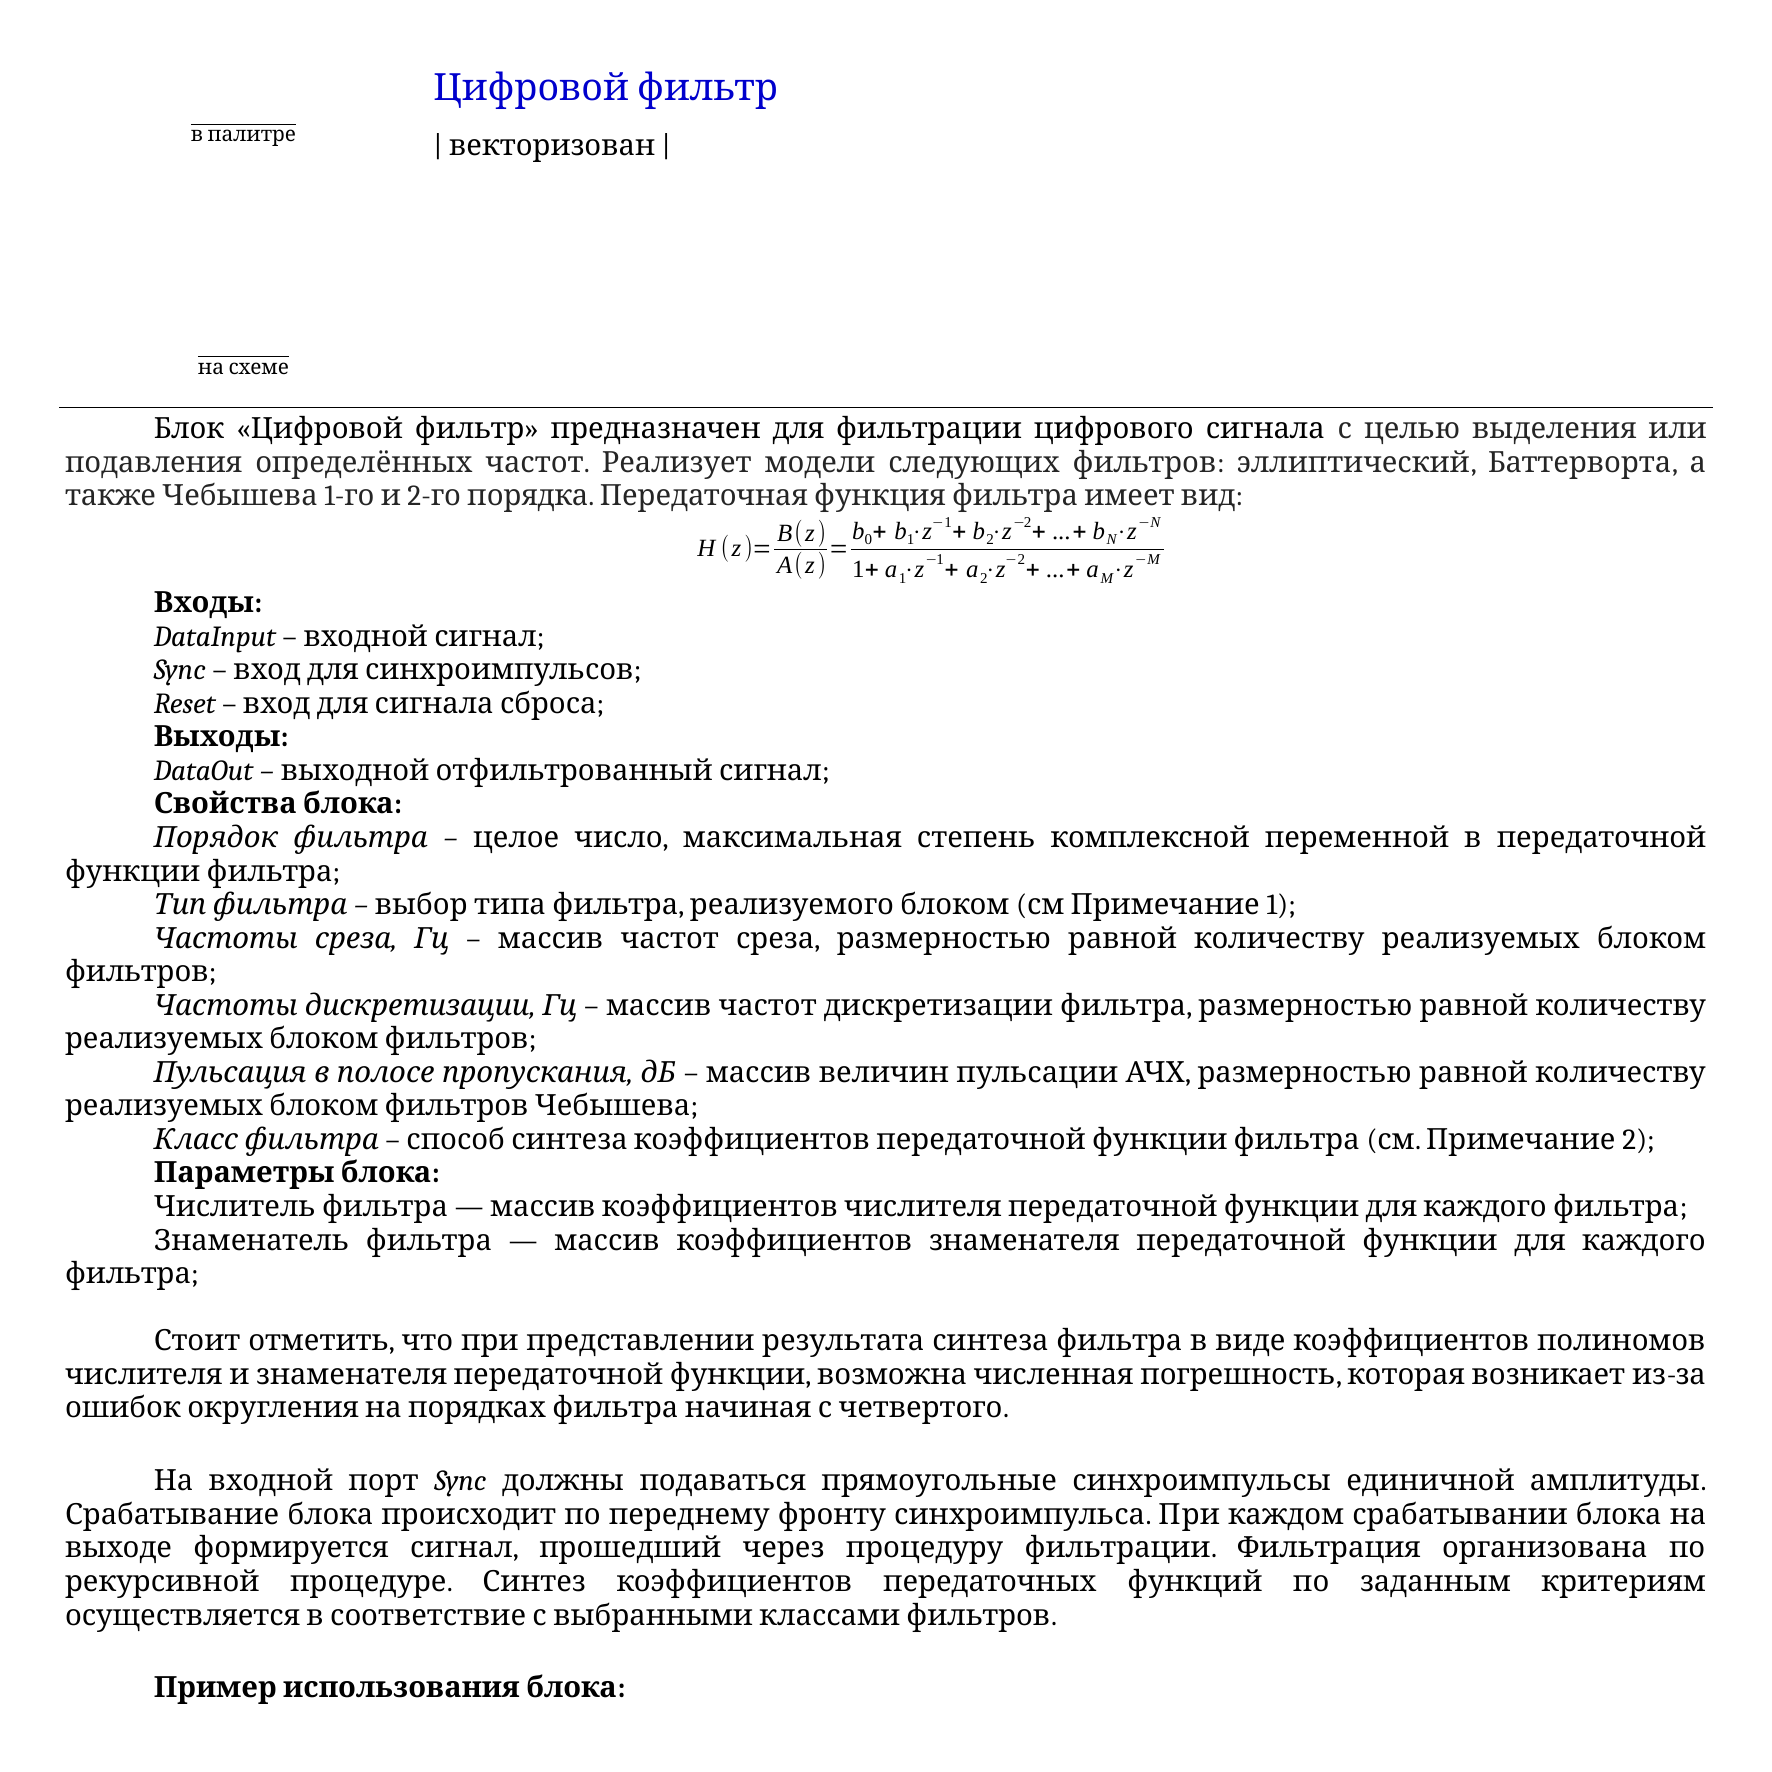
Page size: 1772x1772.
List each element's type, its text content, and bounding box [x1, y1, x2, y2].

table_cell в палитре [59, 117, 427, 174]
table_cell [59, 174, 427, 350]
table_cell на схеме [59, 350, 427, 407]
table_header [59, 59, 427, 117]
table_cell [428, 350, 1713, 407]
table_cell | векторизован | [428, 117, 1713, 174]
table_cell [428, 174, 1713, 350]
table_cell Блок «Цифровой фильтр» предназначен для фильтрации цифрового сигнала с целью выделения или подавления определённых частот. Реализует модели следующих фильтров: эллиптический, Баттерворта, а также Чебышева 1-го и 2-го порядка. Передаточная функция фильтра имеет вид: Входы: DataInput – входной сигнал; Sync – вход для синхроимпульсов; Reset – вход для сигнала сброса; Выходы: DataOut – выходной отфильтрованный сигнал; Свойства блока: Порядок фильтра – целое число, максимальная степень комплексной переменной в передаточной функции фильтра; Тип фильтра – выбор типа фильтра, реализуемого блоком (см Примечание 1); Частоты среза, Гц – массив частот среза, размерностью равной количеству реализуемых блоком фильтров; Частоты дискретизации, Гц – массив частот дискретизации фильтра, размерностью равной количеству реализуемых блоком фильтров; Пульсация в полосе пропускания, дБ – массив величин пульсации АЧХ, размерностью равной количеству реализуемых блоком фильтров Чебышева; Класс фильтра – способ синтеза коэффициентов передаточной функции фильтра (см. Примечание 2); Параметры блока: Числитель фильтра — массив коэффициентов числителя передаточной функции для каждого фильтра; Знаменатель фильтра — массив коэффициентов знаменателя передаточной функции для каждого фильтра; Стоит отметить, что при представлении результата синтеза фильтра в виде коэффициентов полиномов числителя и знаменателя передаточной функции, возможна численная погрешность, которая возникает из-за ошибок округления на порядках фильтра начиная с четвертого. На входной порт Sync должны подаваться прямоугольные синхроимпульсы единичной амплитуды. Срабатывание блока происходит по переднему фронту синхроимпульса. При каждом срабатывании блока на выходе формируется сигнал, прошедший через процедуру фильтрации. Фильтрация организована по рекурсивной процедуре. Синтез коэффициентов передаточных функций по заданным критериям осуществляется в соответствие с выбранными классами фильтров. Пример использования блока: Работа блока показана в демонстрационном примере, расположенном по адресу Здесь блок цифрового фильтра используется в некоторой схеме обработки сигнала. Исходный сигнал представляет собой сумму двух синусоид частотой 1Гц и 4Гц. Из данного сигнала формируется вектор из трех одинаковых значений, который подается на основной вход блока. Настройки блока соответствуют фильтру низких частот 3 порядка с частотой среза 3Гц. При этом реализуются фильтры Баттерворта, а также Чебышева 1-го и 2-го рода. Выход блока в этом случае будет вектором из трех элементов, соответствующих реализуемым классам фильтров. Файл проекта, демонстрирующего использование блока цифровой фильтрации расположен по адресу %PROGRAMM_DIR%\Demo\Automatic\Обработка сигналов\Цифровые фильтры.prt Примечание 1: Реализуемые блоком типы фильтров: Фильтр нижних частот - фильтр, эффективно пропускающий частотный спектр сигнала ниже некоторой частоты (частоты среза) и уменьшающий (подавляющий) частоты сигнала выше этой частоты. Фильтр верхних частот - фильтр, пропускающий высокие частоты входного сигнала, при этом подавляя частоты сигнала ниже частоты среза. Полосовой фильтр - фильтр, который пропускает частоты, находящиеся в некоторой полосе частот. Режекторный фильтр - фильтр, не пропускающий частоты некоторой определённой полосы частот, и пропускающий частоты, выходящие за пределы этой полосы. Примечание 2: Особенности и алгоритмы реализованных классов фильтров: Фильтр Баттерворта: обладает максимально гладкой АЧХ на частотах полосы пропускания, на частотах полосы задерживания она уменьшается практически до нуля. является единственным из фильтров, сохраняющим форму АЧХ для более высоких порядков (за исключением более крутого спада характеристики на полосе подавления) тогда как многие другие разновидности фильтров (фильтр Чебышева, эллиптический фильтр) имеют различные формы АЧХ при различных порядках. В сравнении с фильтрами Чебышёва I и II типов или эллиптическим фильтром, фильтр Баттерворта имеет более пологий спад характеристики и поэтому должен иметь больший порядок для того, чтобы обеспечить нужные характеристики на частотах полосы подавления. Выражение АЧХ фильтра Баттерворта n-го порядка выглядит следующим образом: где n – порядок фильтра; ωс - частоты среза, то есть частота, на которой амплитуда составляет -3дБ; G0 - коэффициент усиления по постоянной составляющей (усиление на нулевой частоте). АЧХ фильтра Баттерворта обладает следующими свойствами: при любом порядке n значение АЧХ Gb(ω)=1; на частоте среза ωс значение АЧХ Gb(ω)=0.707. Фильтр Чебышева 1 рода: имеет крутой спад АЧХ и её существенные пульсации на частотах полос пропускания. Выражение АЧХ фильтра Чебышева 1 рода n-го порядка выглядит следующим образом: где ε – показатель пульсаций; ωс - частота среза; Tn(x) - многочлен Чебышева n-го порядка. Особенности фильтра Чебышева 1 рода: в полосе пропускания АЧХ имеет равноволновой характер. На интервале -1≤ω≤1 имеется n точек, в которых модуль функции АЧХ достигает максимального значения, равного 1, или минимального значения, равного ; если n нечетно, то модуль функции АЧХ равен 1, если n четно, то ; значение АЧХ фильтра на частоте среза ; при ω≥1 функция АЧХ монотонно убывает и стремится к нулю. Фильтр Чебышева 2 рода: имеет крутой спад АЧХ и в отличие от фильтра 1 рода существенные пульсации отмечаются на частотах полос подавления, а не пропускания. Выражение для описания АЧХ фильтра Чебышева 2 рода аналогично выражению для АЧХ фильтра Чебышева 1 рода. Эллиптический фильтр: имеет пульсации АЧХ, как в полосе пропускания, так и в полосе подавления, обладает очень крутым спадом АЧХ. Выражения для АЧХ эллиптического фильтра выглядит следующим образом: где Rn – рациональная эллиптическая функция n-го порядка; ωс - частота среза; ε - показатель пульсаций; ξ - показатель селективности. Значение показателя пульсаций определяет пульсации в полосе пропускания, пульсации же в полосе подавления зависят как от показателя пульсаций, так и от показателя селективности. [59, 408, 1713, 1711]
table_header Цифровой фильтр [428, 59, 1713, 117]
